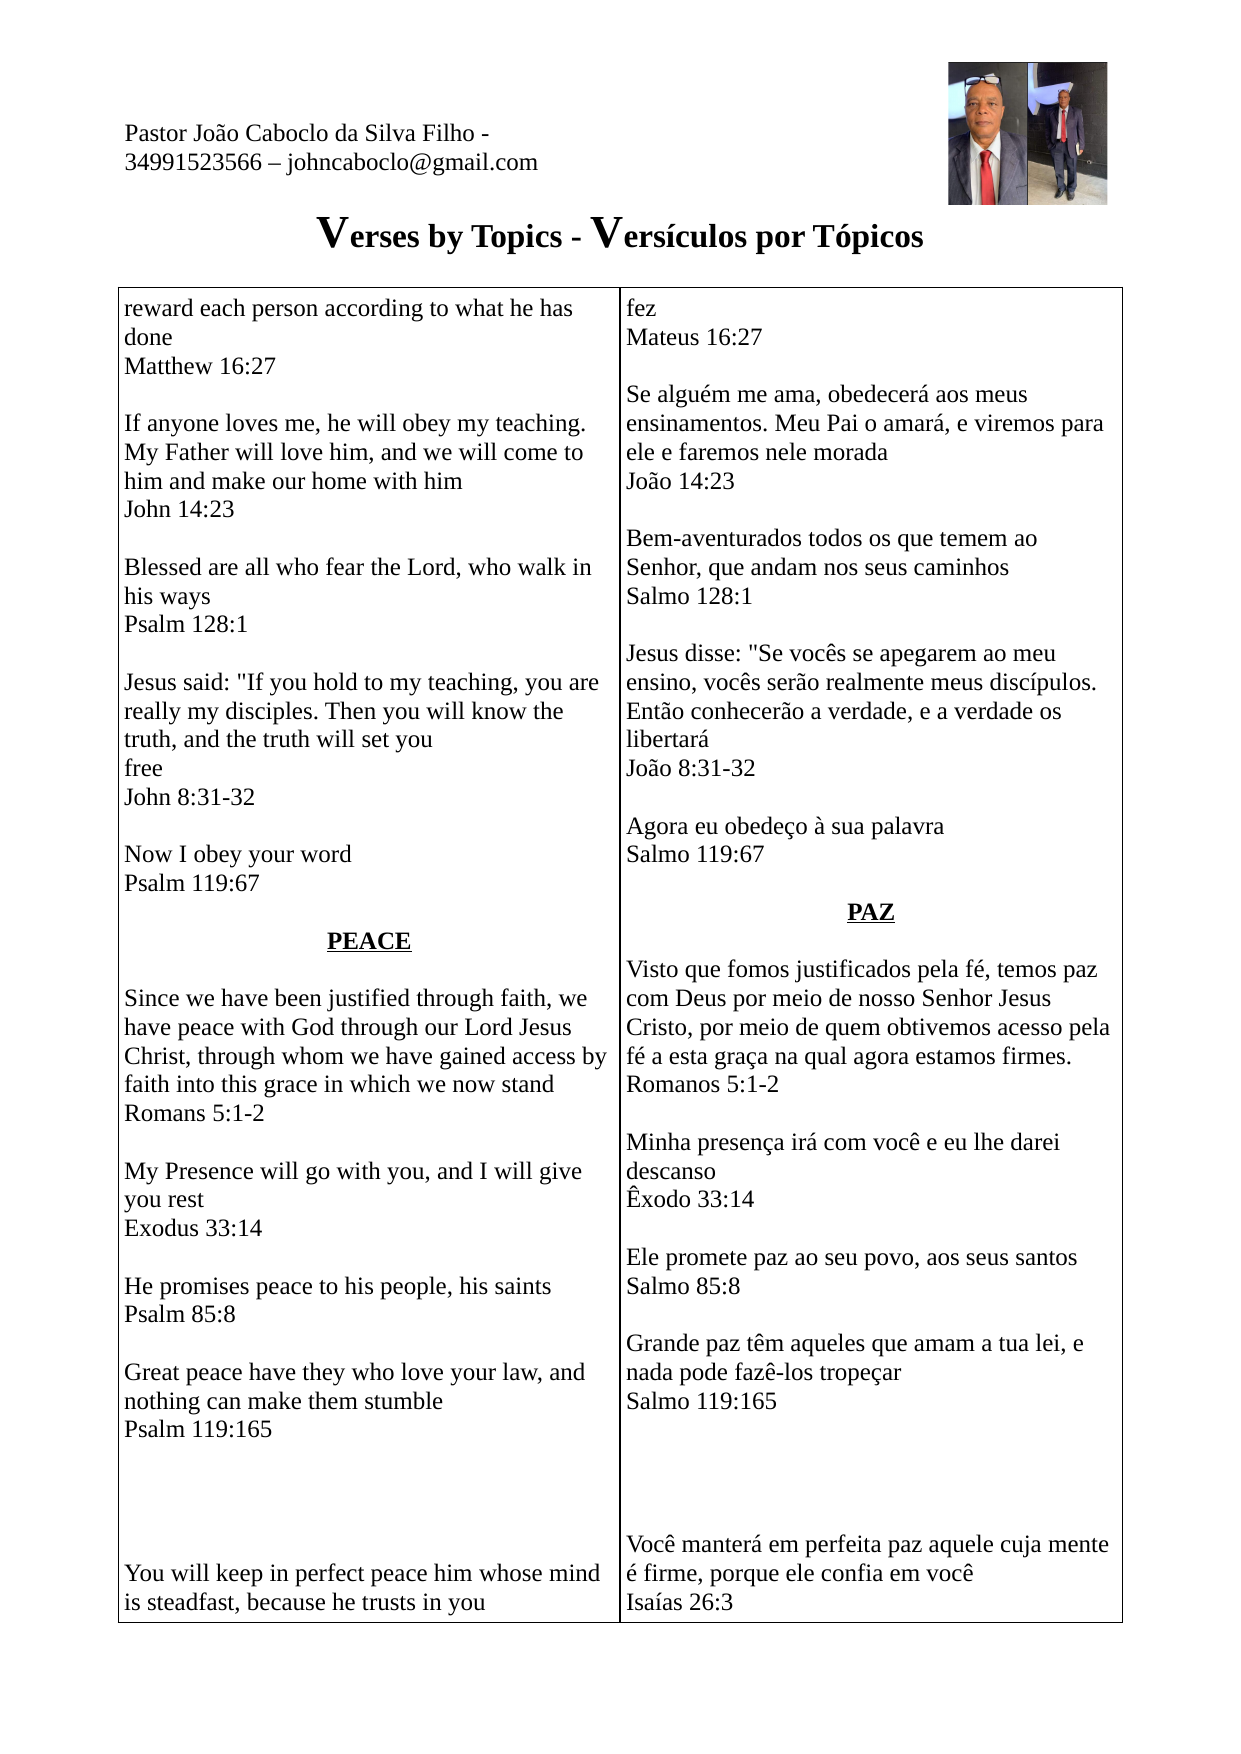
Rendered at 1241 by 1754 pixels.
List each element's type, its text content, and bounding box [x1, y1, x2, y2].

table_cell reward each person according to what he has done Matthew 16:27 If anyone loves me, he will obey my teaching. My Father will love him, and we will come to him and make our home with him John 14:23 Blessed are all who fear the Lord, who walk in his ways Psalm 128:1 Jesus said: "If you hold to my teaching, you are really my disciples. Then you will know the truth, and the truth will set you free John 8:31-32 Now I obey your word Psalm 119:67 PEACE Since we have been justified through faith, we have peace with God through our Lord Jesus Christ, through whom we have gained access by faith into this grace in which we now stand Romans 5:1-2 My Presence will go with you, and I will give you rest Exodus 33:14 He promises peace to his people, his saints Psalm 85:8 Great peace have they who love your law, and nothing can make them stumble Psalm 119:165 You will keep in perfect peace him whose mind is steadfast, because he trusts in you [119, 288, 619, 1622]
table_cell fez Mateus 16:27 Se alguém me ama, obedecerá aos meus ensinamentos. Meu Pai o amará, e viremos para ele e faremos nele morada João 14:23 Bem-aventurados todos os que temem ao Senhor, que andam nos seus caminhos Salmo 128:1 Jesus disse: "Se vocês se apegarem ao meu ensino, vocês serão realmente meus discípulos. Então conhecerão a verdade, e a verdade os libertará João 8:31-32 Agora eu obedeço à sua palavra Salmo 119:67 PAZ Visto que fomos justificados pela fé, temos paz com Deus por meio de nosso Senhor Jesus Cristo, por meio de quem obtivemos acesso pela fé a esta graça na qual agora estamos firmes. Romanos 5:1-2 Minha presença irá com você e eu lhe darei descanso Êxodo 33:14 Ele promete paz ao seu povo, aos seus santos Salmo 85:8 Grande paz têm aqueles que amam a tua lei, e nada pode fazê-los tropeçar Salmo 119:165 Você manterá em perfeita paz aquele cuja mente é firme, porque ele confia em você Isaías 26:3 [621, 288, 1122, 1622]
picture [948, 62, 1108, 205]
